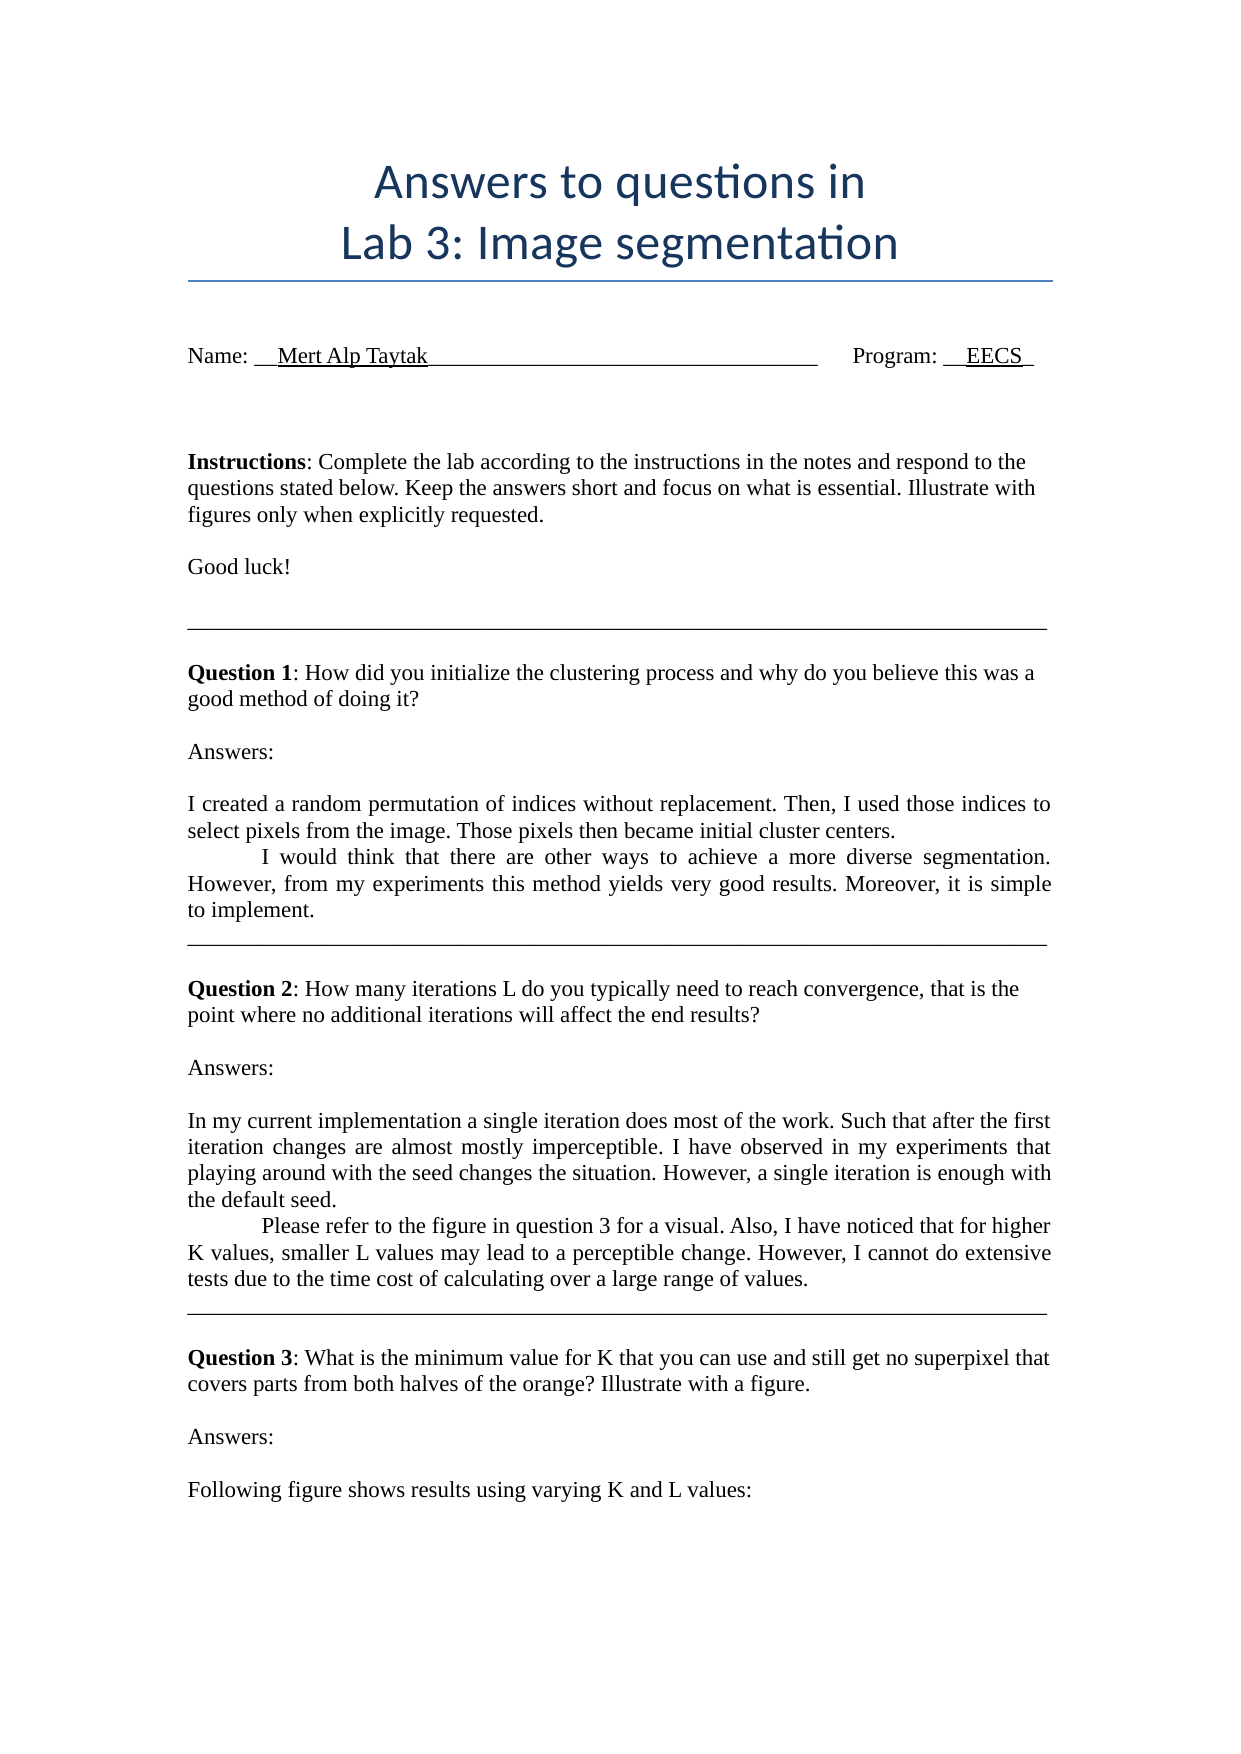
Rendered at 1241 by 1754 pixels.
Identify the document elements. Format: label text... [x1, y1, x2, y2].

text Following figure shows results using varying K and L values: [187, 1476, 1053, 1502]
text Question 2: How many iterations L do you typically need to reach convergence, that is the point where no additional iterations will affect the end results? [187, 975, 1053, 1028]
text Answers: [187, 738, 1053, 764]
text I would think that there are other ways to achieve a more diverse segmentation. However, from my experiments this method yields very good results. Moreover, it is simple to implement. [187, 843, 1053, 922]
text Name: __Mert Alp Taytak__________________________________ Program: __EECS_ [187, 342, 1053, 369]
text I created a random permutation of indices without replacement. Then, I used those indices to select pixels from the image. Those pixels then became initial cluster centers. [187, 791, 1053, 843]
text ___________________________________________________________________________ [187, 606, 1053, 632]
text Question 1: How did you initialize the clustering process and why do you believe this was a good method of doing it? [187, 659, 1053, 711]
text Answers: [187, 1423, 1053, 1449]
text Good luck! [187, 553, 1053, 580]
text Please refer to the figure in question 3 for a visual. Also, I have noticed that for higher K values, smaller L values may lead to a perceptible change. However, I cannot do extensive tests due to the time cost of calculating over a large range of values. [187, 1212, 1053, 1291]
text ___________________________________________________________________________ [187, 1291, 1053, 1318]
text Answers: [187, 1054, 1053, 1080]
text In my current implementation a single iteration does most of the work. Such that after the first iteration changes are almost mostly imperceptible. I have observed in my experiments that playing around with the seed changes the situation. However, a single iteration is enough with the default seed. [187, 1107, 1053, 1212]
title Lab 3: Image segmentation [187, 211, 1053, 282]
text Question 3: What is the minimum value for K that you can use and still get no superpixel that covers parts from both halves of the orange? Illustrate with a figure. [187, 1344, 1053, 1397]
title Answers to questions in [187, 150, 1053, 211]
text ___________________________________________________________________________ [187, 922, 1053, 949]
text Instructions: Complete the lab according to the instructions in the notes and respond to the questions stated below. Keep the answers short and focus on what is essential. Illustrate with figures only when explicitly requested. [187, 448, 1053, 527]
